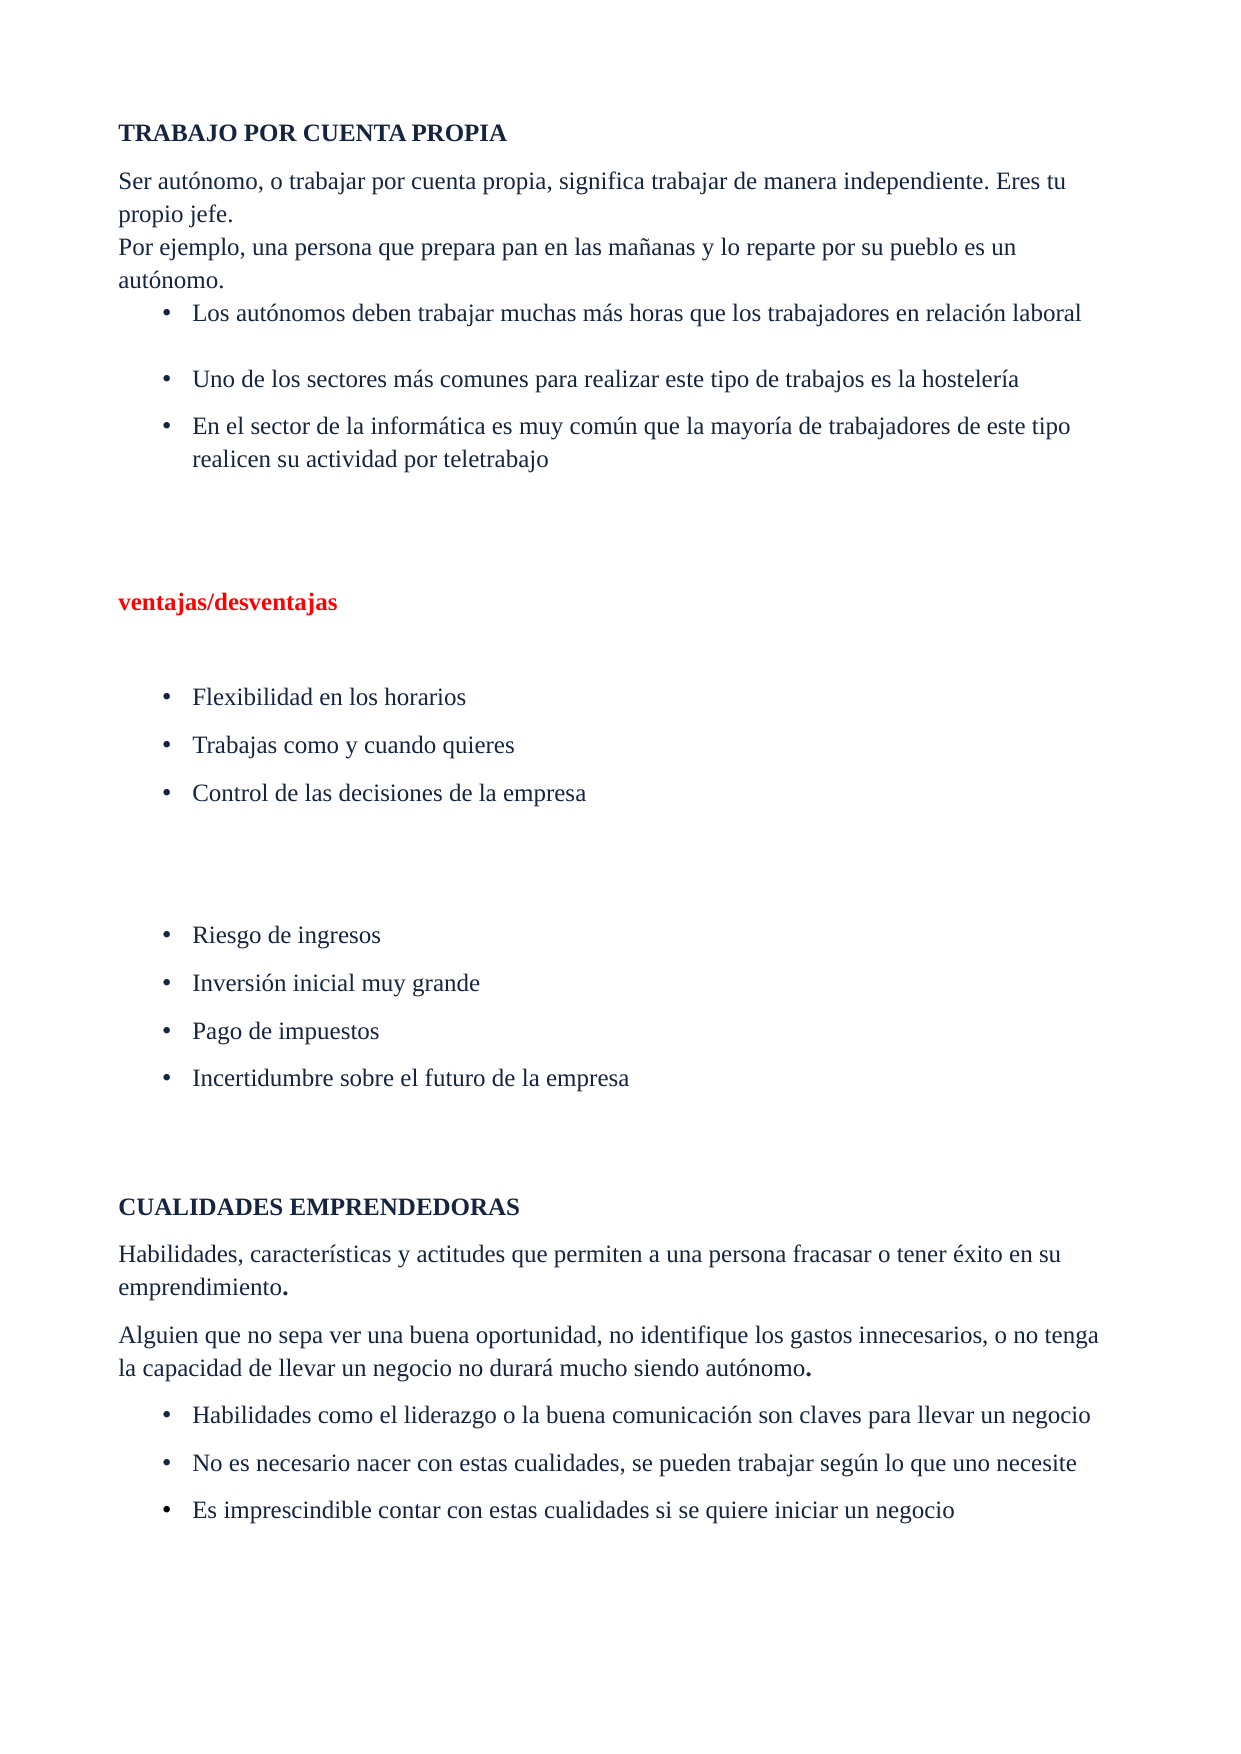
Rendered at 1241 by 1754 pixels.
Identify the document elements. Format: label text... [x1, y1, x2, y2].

text ventajas/desventajas [118, 587, 1122, 616]
list Los autónomos deben trabajar muchas más horas que los trabajadores en relación laboral [162, 298, 1122, 327]
list Control de las decisiones de la empresa [162, 778, 1122, 806]
text Alguien que no sepa ver una buena oportunidad, no identifique los gastos innecesarios, o no tenga la capacidad de llevar un negocio no durará mucho siendo autónomo. [118, 1320, 1122, 1382]
list No es necesario nacer con estas cualidades, se pueden trabajar según lo que uno necesite [162, 1448, 1122, 1477]
list En el sector de la informática es muy común que la mayoría de trabajadores de este tipo realicen su actividad por teletrabajo [162, 411, 1122, 473]
list Uno de los sectores más comunes para realizar este tipo de trabajos es la hostelería [162, 364, 1122, 393]
list Habilidades como el liderazgo o la buena comunicación son claves para llevar un negocio [162, 1400, 1122, 1429]
text Habilidades, características y actitudes que permiten a una persona fracasar o tener éxito en su emprendimiento. [118, 1239, 1122, 1301]
list Flexibilidad en los horarios [162, 682, 1122, 711]
list Pago de impuestos [162, 1016, 1122, 1044]
text Trabajo por cuenta propia [118, 118, 1122, 147]
list Es imprescindible contar con estas cualidades si se quiere iniciar un negocio [162, 1496, 1122, 1524]
list Inversión inicial muy grande [162, 968, 1122, 997]
list Trabajas como y cuando quieres [162, 730, 1122, 759]
text Por ejemplo, una persona que prepara pan en las mañanas y lo reparte por su pueblo es un autónomo. [118, 232, 1122, 293]
list Incertidumbre sobre el futuro de la empresa [162, 1063, 1122, 1092]
list Riesgo de ingresos [162, 921, 1122, 949]
text CUALIDADES EMPRENDEDORAS [118, 1192, 1122, 1220]
text Ser autónomo, o trabajar por cuenta propia, significa trabajar de manera independiente. Eres tu propio jefe. [118, 166, 1122, 227]
